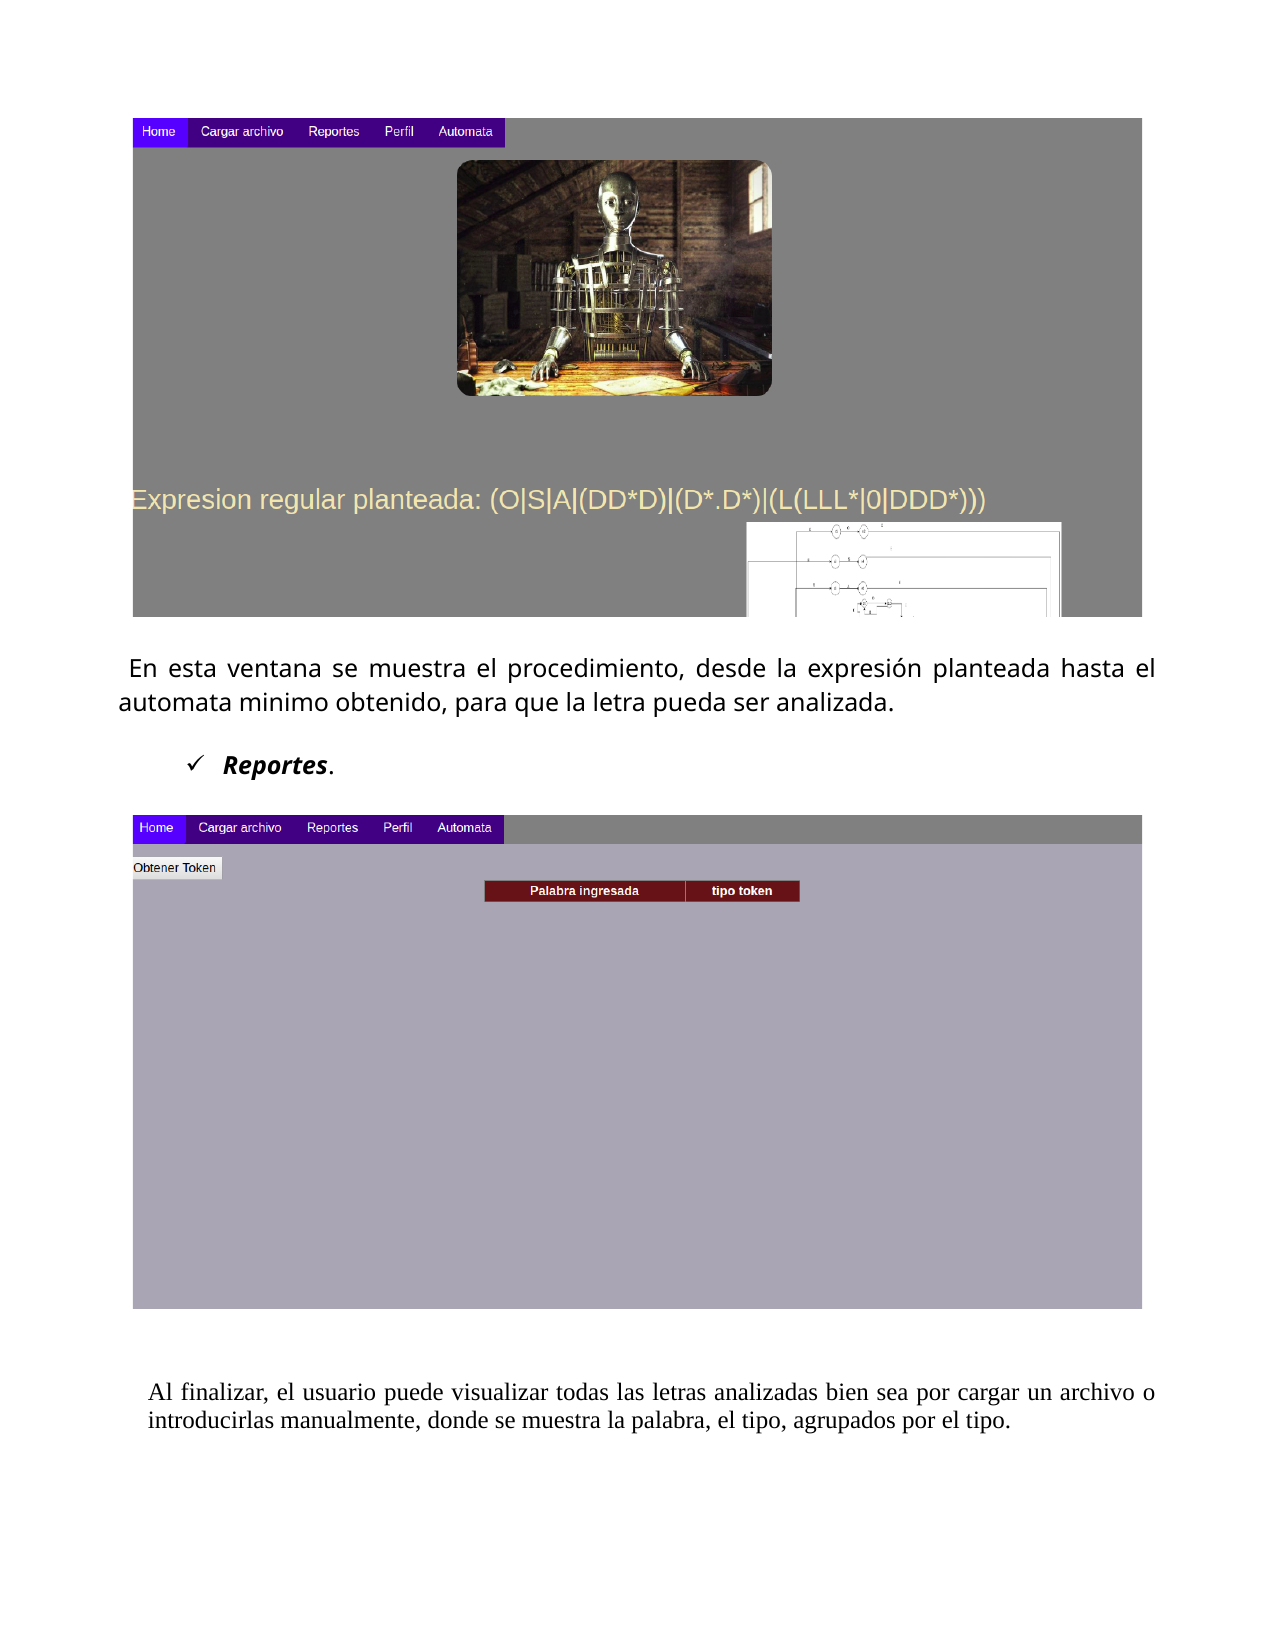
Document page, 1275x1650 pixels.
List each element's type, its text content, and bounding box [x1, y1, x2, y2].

picture [132, 815, 1143, 1309]
picture [132, 118, 1143, 617]
text Al finalizar, el usuario puede visualizar todas las letras analizadas bien sea por cargar un archivo o introducirlas manualmente, donde se muestra la palabra, el tipo, agrupados por el tipo. [148, 1377, 1157, 1434]
list Reportes. [185, 747, 1157, 781]
text En esta ventana se muestra el procedimiento, desde la expresión planteada hasta el automata minimo obtenido, para que la letra pueda ser analizada. [118, 650, 1157, 718]
